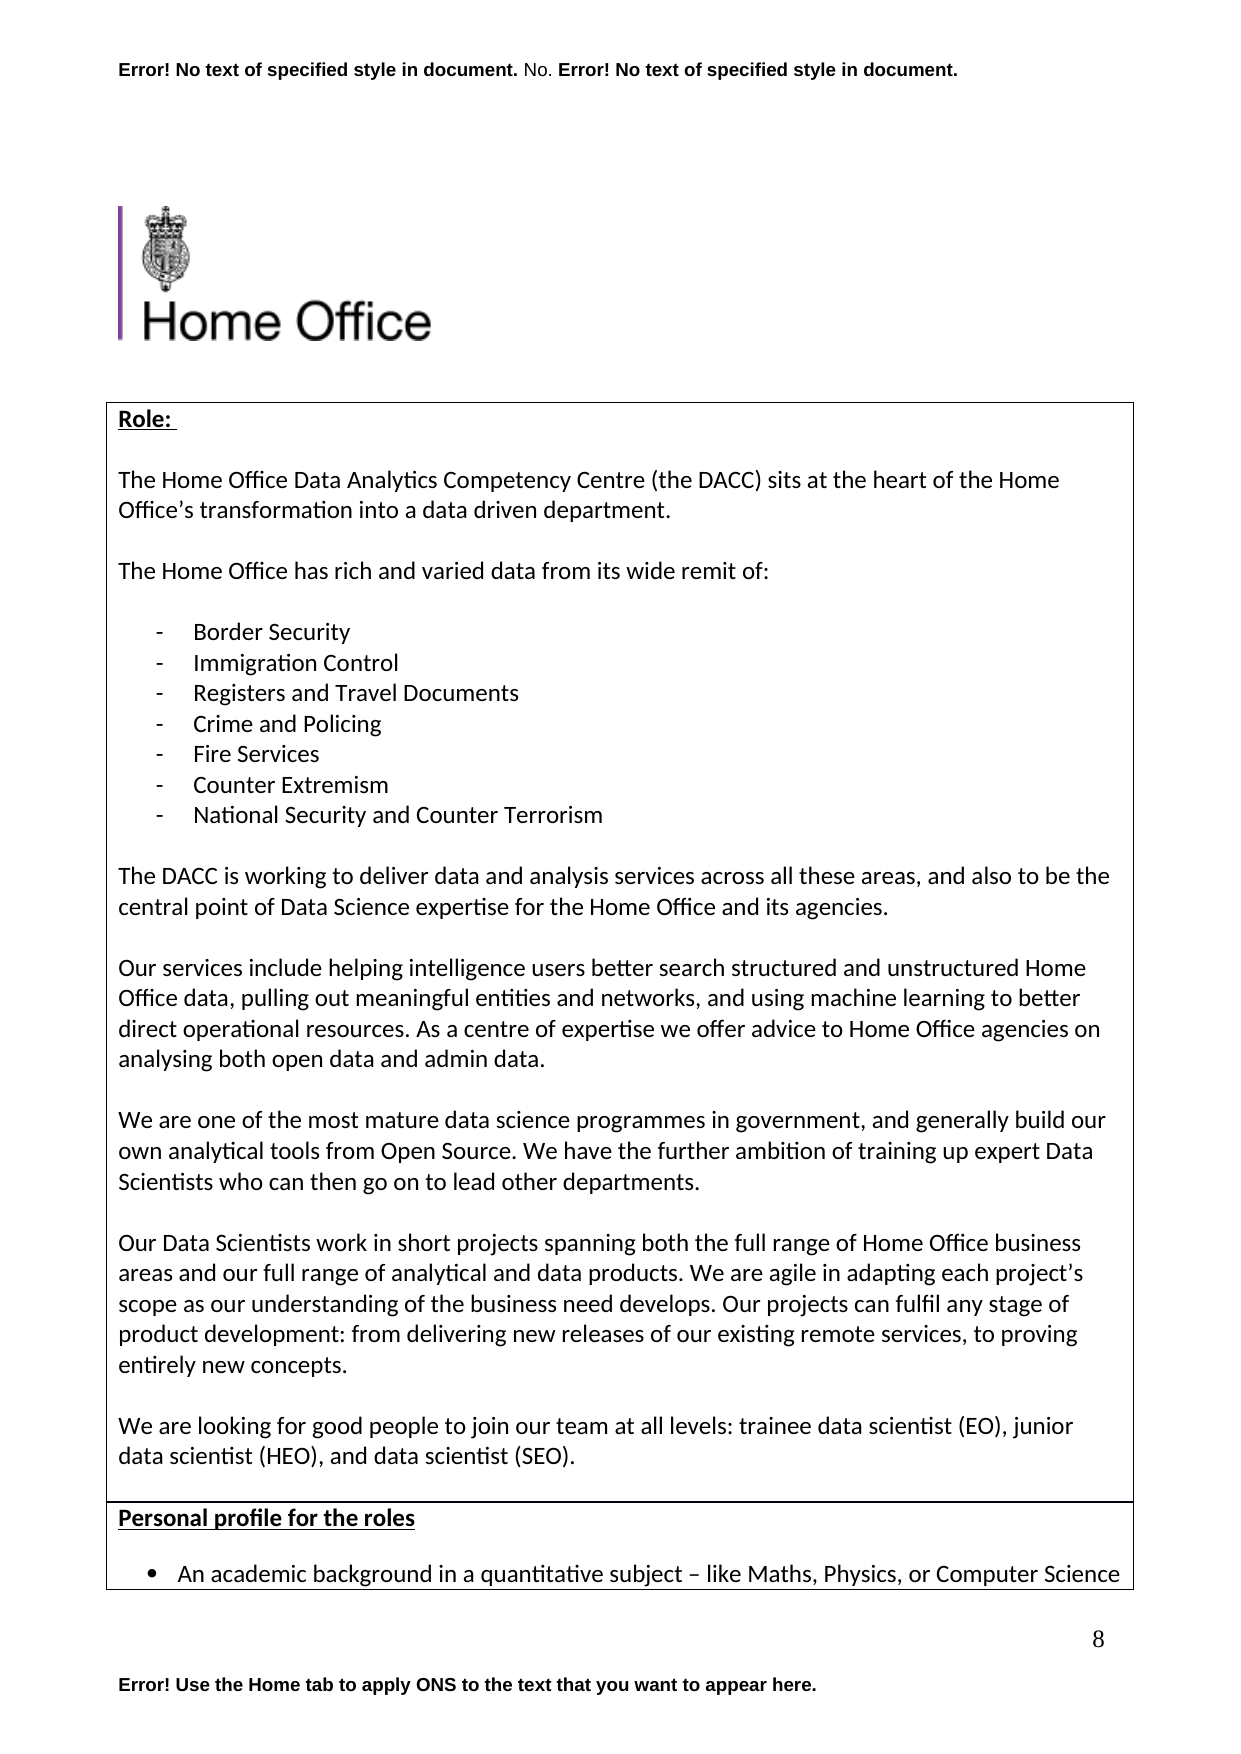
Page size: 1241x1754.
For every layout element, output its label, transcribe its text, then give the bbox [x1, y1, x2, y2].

picture [118, 206, 431, 341]
table_cell Personal profile for the roles An academic background in a quantitative subject – like Maths, Physics, or Computer Science [107, 1503, 1133, 1589]
table_header Role: The Home Office Data Analytics Competency Centre (the DACC) sits at the heart of the Home Office’s transformation into a data driven department. The Home Office has rich and varied data from its wide remit of: Border Security Immigration Control Registers and Travel Documents Crime and Policing Fire Services Counter Extremism National Security and Counter Terrorism The DACC is working to deliver data and analysis services across all these areas, and also to be the central point of Data Science expertise for the Home Office and its agencies. Our services include helping intelligence users better search structured and unstructured Home Office data, pulling out meaningful entities and networks, and using machine learning to better direct operational resources. As a centre of expertise we offer advice to Home Office agencies on analysing both open data and admin data. We are one of the most mature data science programmes in government, and generally build our own analytical tools from Open Source. We have the further ambition of training up expert Data Scientists who can then go on to lead other departments. Our Data Scientists work in short projects spanning both the full range of Home Office business areas and our full range of analytical and data products. We are agile in adapting each project’s scope as our understanding of the business need develops. Our projects can fulfil any stage of product development: from delivering new releases of our existing remote services, to proving entirely new concepts. We are looking for good people to join our team at all levels: trainee data scientist (EO), junior data scientist (HEO), and data scientist (SEO). [107, 403, 1133, 1501]
